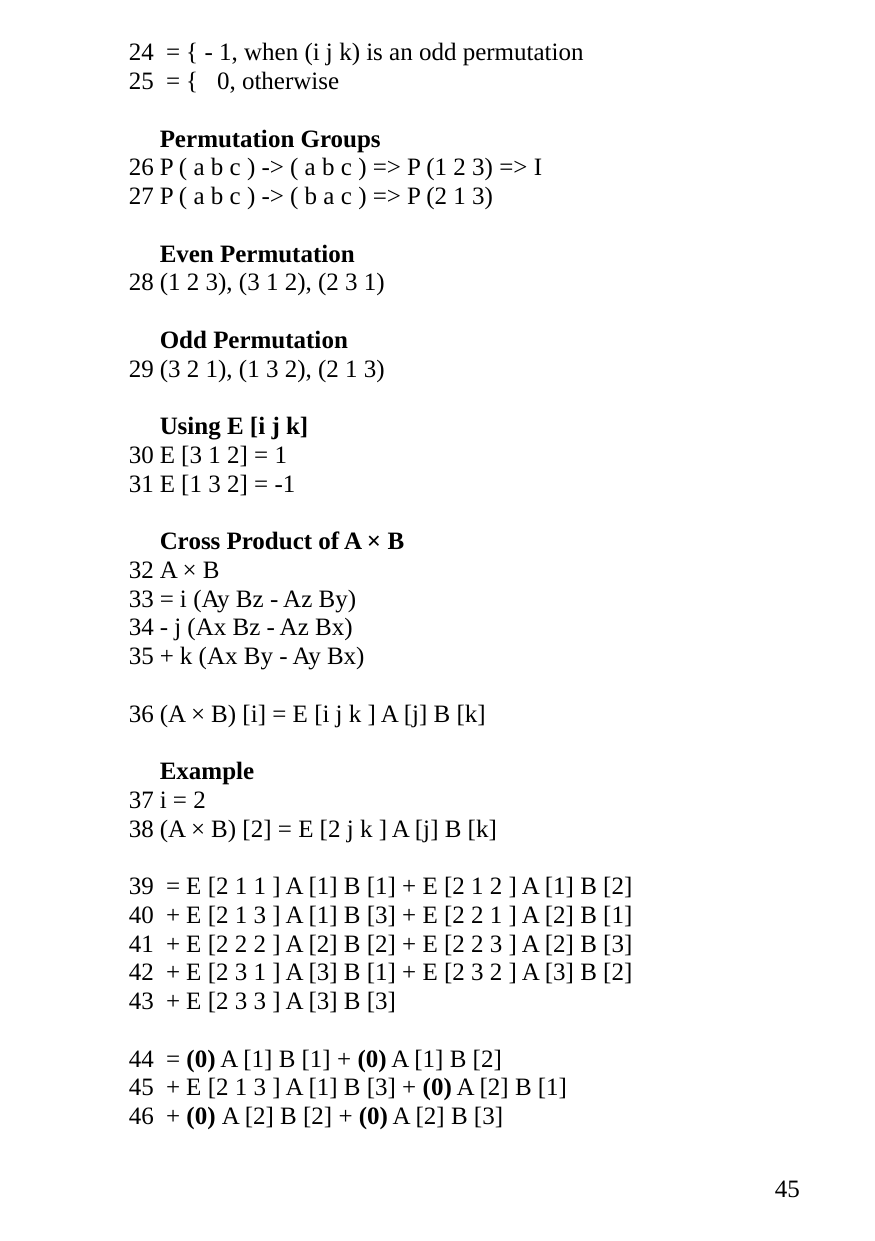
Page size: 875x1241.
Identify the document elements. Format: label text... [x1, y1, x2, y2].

table_cell + (0) A [2] B [2] + (0) A [2] B [3] [156, 1101, 814, 1130]
table_cell [112, 1015, 156, 1044]
table_cell 31 [112, 469, 156, 497]
table_cell 27 [112, 181, 156, 210]
table_cell [156, 383, 814, 411]
table_cell [112, 210, 156, 239]
table_cell (A × B) [2] = E [2 j k ] A [j] B [k] [156, 814, 814, 842]
table_cell Example [156, 756, 814, 785]
table_cell P ( a b c ) -> ( b a c ) => P (2 1 3) [156, 181, 814, 210]
table_cell 25 [112, 66, 156, 95]
table_cell [156, 95, 814, 124]
table_cell 36 [112, 699, 156, 727]
table_cell [156, 210, 814, 239]
table_cell 37 [112, 785, 156, 814]
table_cell 34 [112, 613, 156, 641]
table_cell [112, 124, 156, 152]
table_cell Odd Permutation [156, 325, 814, 354]
table_cell = (0) A [1] B [1] + (0) A [1] B [2] [156, 1044, 814, 1072]
table_cell Cross Product of A × B [156, 526, 814, 555]
table_cell 45 [112, 1073, 156, 1101]
table_cell + E [2 2 2 ] A [2] B [2] + E [2 2 3 ] A [2] B [3] [156, 929, 814, 957]
table_cell Even Permutation [156, 239, 814, 267]
table_cell 30 [112, 440, 156, 469]
table_cell [112, 728, 156, 756]
table_cell 33 [112, 584, 156, 612]
table_cell [112, 756, 156, 785]
table_cell 40 [112, 900, 156, 929]
table_cell [112, 325, 156, 354]
table_cell [112, 95, 156, 124]
table_cell 28 [112, 268, 156, 296]
table_cell P ( a b c ) -> ( a b c ) => P (1 2 3) => I [156, 153, 814, 181]
table_cell 41 [112, 929, 156, 957]
table_cell [156, 498, 814, 526]
table_cell = { 0, otherwise [156, 66, 814, 95]
table_cell [112, 239, 156, 267]
table_cell [156, 1015, 814, 1044]
table_cell 44 [112, 1044, 156, 1072]
table_cell 42 [112, 958, 156, 986]
table_cell + k (Ax By - Ay Bx) [156, 641, 814, 670]
table_cell [112, 670, 156, 699]
table_cell = E [2 1 1 ] A [1] B [1] + E [2 1 2 ] A [1] B [2] [156, 871, 814, 900]
table_cell + E [2 3 3 ] A [3] B [3] [156, 986, 814, 1015]
table_cell 26 [112, 153, 156, 181]
table_cell i = 2 [156, 785, 814, 814]
table_cell [112, 843, 156, 871]
table_cell [112, 411, 156, 440]
table_cell 43 [112, 986, 156, 1015]
table_cell [112, 498, 156, 526]
table_cell [112, 526, 156, 555]
table_cell + E [2 1 3 ] A [1] B [3] + (0) A [2] B [1] [156, 1073, 814, 1101]
table_cell 29 [112, 354, 156, 382]
table_cell [112, 296, 156, 325]
table_cell + E [2 1 3 ] A [1] B [3] + E [2 2 1 ] A [2] B [1] [156, 900, 814, 929]
table_cell - j (Ax Bz - Az Bx) [156, 613, 814, 641]
table_cell E [3 1 2] = 1 [156, 440, 814, 469]
table_cell 35 [112, 641, 156, 670]
table_cell (A × B) [i] = E [i j k ] A [j] B [k] [156, 699, 814, 727]
table_cell A × B [156, 555, 814, 584]
table_cell = i (Ay Bz - Az By) [156, 584, 814, 612]
table_cell Permutation Groups [156, 124, 814, 152]
table_cell [156, 296, 814, 325]
table_cell 24 [112, 38, 156, 66]
table_cell [156, 728, 814, 756]
table_cell E [1 3 2] = -1 [156, 469, 814, 497]
table_cell [112, 383, 156, 411]
table_cell (1 2 3), (3 1 2), (2 3 1) [156, 268, 814, 296]
table_cell 32 [112, 555, 156, 584]
table_cell + E [2 3 1 ] A [3] B [1] + E [2 3 2 ] A [3] B [2] [156, 958, 814, 986]
table_cell (3 2 1), (1 3 2), (2 1 3) [156, 354, 814, 382]
table_cell 46 [112, 1101, 156, 1130]
table_cell [156, 670, 814, 699]
table_cell 38 [112, 814, 156, 842]
table_cell 39 [112, 871, 156, 900]
table_cell = { - 1, when (i j k) is an odd permutation [156, 38, 814, 66]
table_cell [156, 843, 814, 871]
table_cell Using E [i j k] [156, 411, 814, 440]
